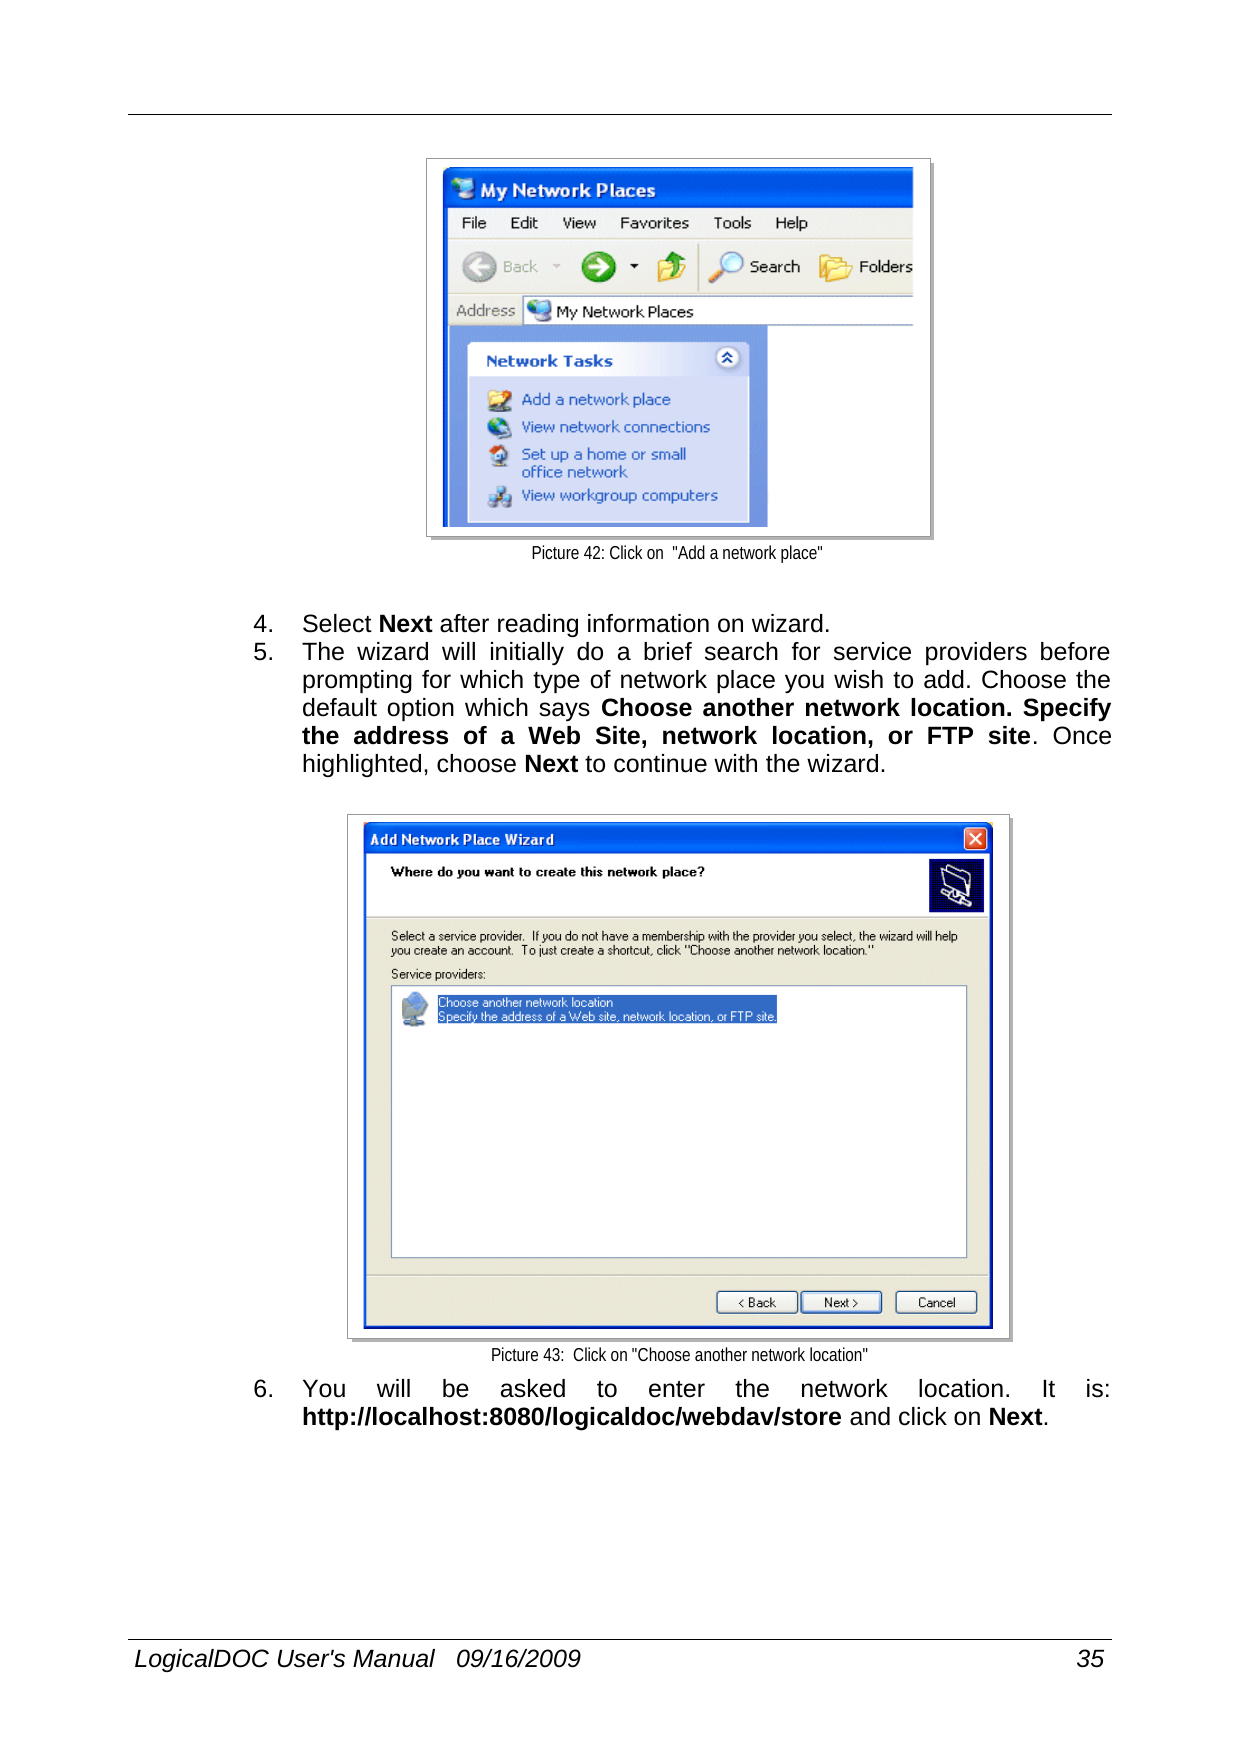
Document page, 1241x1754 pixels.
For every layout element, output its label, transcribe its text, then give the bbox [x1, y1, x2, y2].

text Picture 42: Click on "Add a network place" [426, 537, 932, 563]
text Picture 43: Click on "Choose another network location" [347, 1339, 1011, 1365]
list The wizard will initially do a brief search for service providers before prompting for which type of network place you wish to add. Choose the default option which says Choose another network location. Specify the address of a Web Site, network location, or FTP site. Once highlighted, choose Next to continue with the wizard. [253, 638, 1112, 778]
picture [442, 167, 914, 527]
list Select Next after reading information on wizard. [253, 610, 1112, 638]
list You will be asked to enter the network location. It is: http://localhost:8080/logicaldoc/webdav/store and click on Next. [253, 1199, 1112, 1431]
picture [363, 822, 993, 1329]
